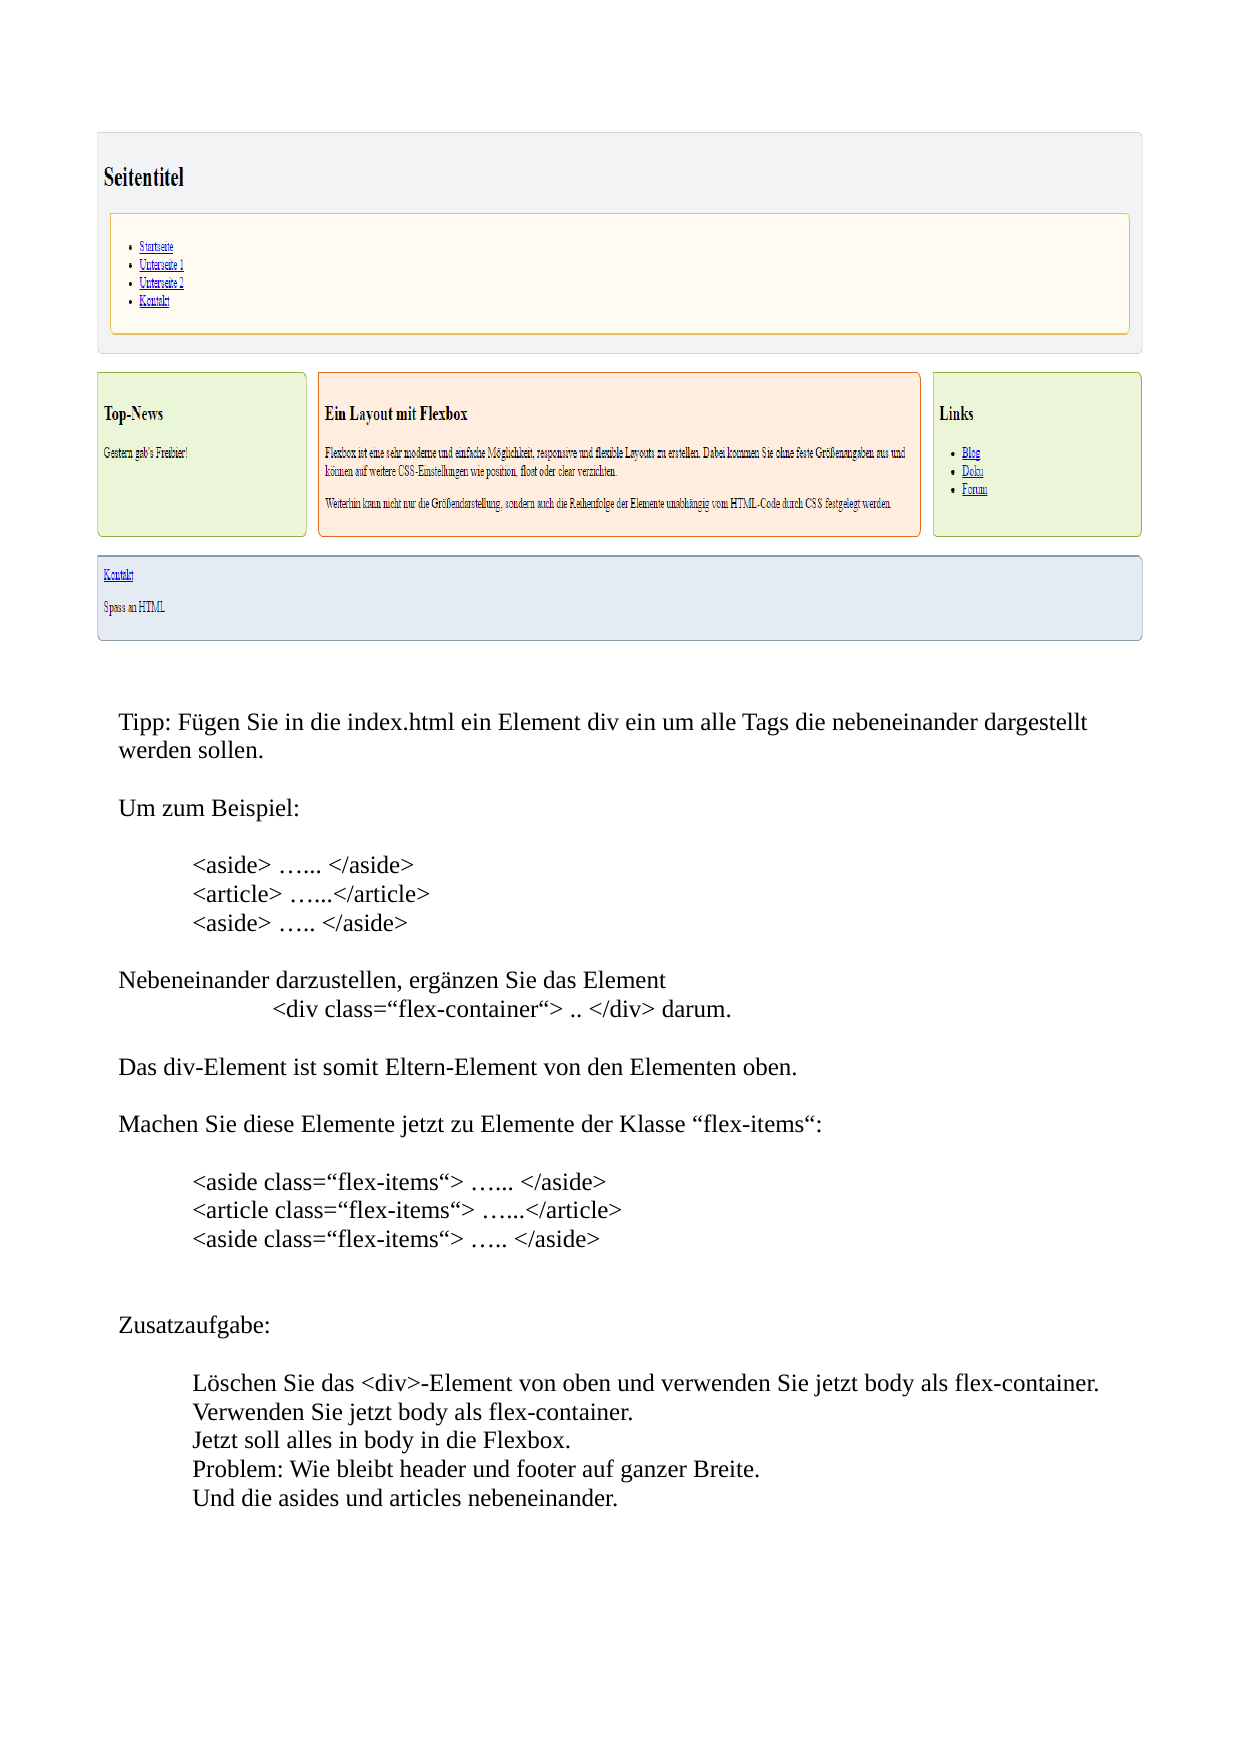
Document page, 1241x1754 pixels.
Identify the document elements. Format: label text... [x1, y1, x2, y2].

text <div class=“flex-container“> .. </div> darum. [118, 994, 1122, 1023]
text Jetzt soll alles in body in die Flexbox. [118, 1426, 1122, 1454]
text Zusatzaufgabe: [118, 1311, 1122, 1339]
text <article class=“flex-items“> …...</article> [118, 1196, 1122, 1224]
text Tipp: Fügen Sie in die index.html ein Element div ein um alle Tags die nebeneinander dargestellt werden sollen. [118, 707, 1122, 764]
text Machen Sie diese Elemente jetzt zu Elemente der Klasse “flex-items“: [118, 1109, 1122, 1138]
text Nebeneinander darzustellen, ergänzen Sie das Element [118, 966, 1122, 994]
text Löschen Sie das <div>-Element von oben und verwenden Sie jetzt body als flex-container. [118, 1368, 1122, 1397]
text Um zum Beispiel: [118, 793, 1122, 822]
text <aside> …... </aside> [118, 851, 1122, 879]
text <aside class=“flex-items“> …... </aside> [118, 1167, 1122, 1196]
text Problem: Wie bleibt header und footer auf ganzer Breite. [118, 1454, 1122, 1483]
text Verwenden Sie jetzt body als flex-container. [118, 1397, 1122, 1426]
text <aside> ….. </aside> [118, 908, 1122, 937]
text Das div-Element ist somit Eltern-Element von den Elementen oben. [118, 1052, 1122, 1081]
picture [90, 118, 1150, 650]
text <article> …...</article> [118, 879, 1122, 908]
text Und die asides und articles nebeneinander. [118, 1483, 1122, 1512]
text <aside class=“flex-items“> ….. </aside> [118, 1224, 1122, 1253]
